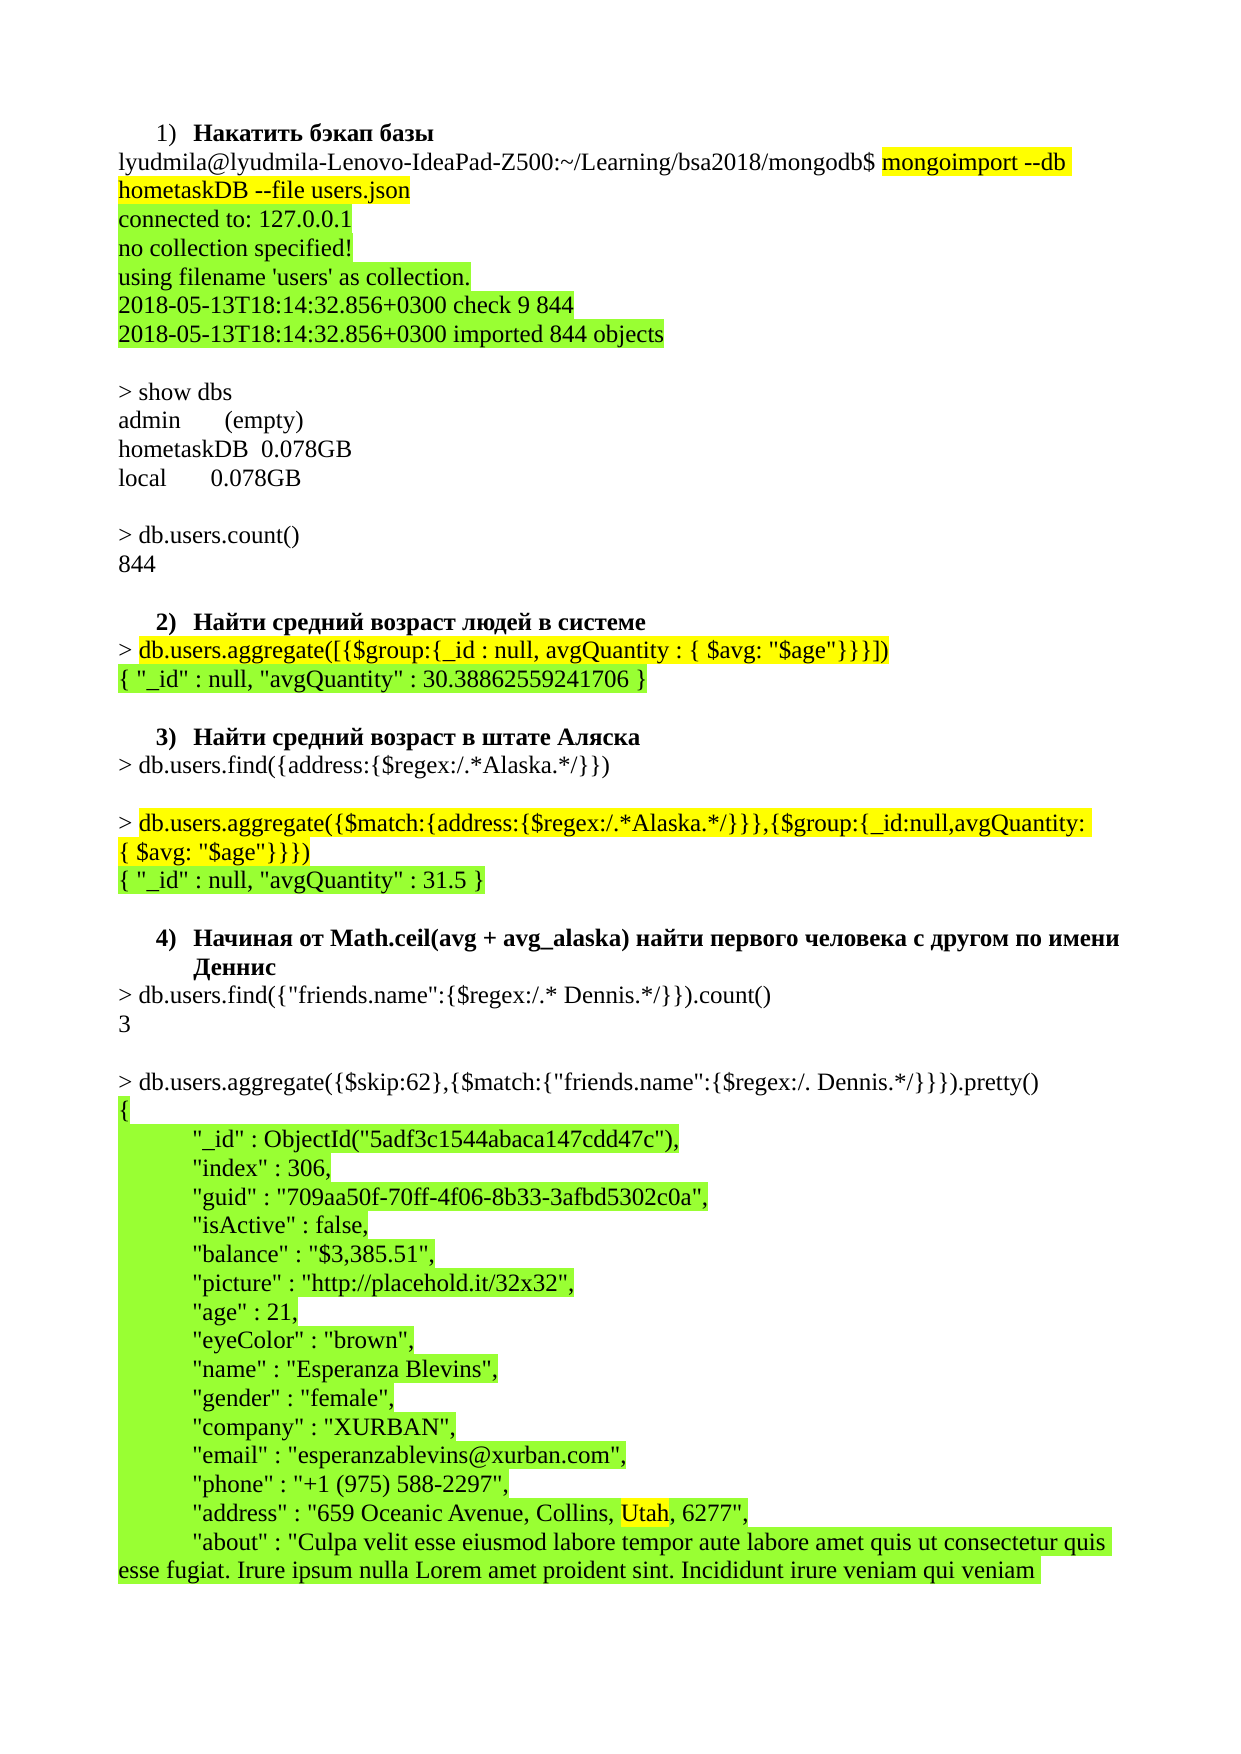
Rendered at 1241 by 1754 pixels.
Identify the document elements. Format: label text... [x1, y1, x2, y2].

text "picture" : "http://placehold.it/32x32", [118, 1268, 1122, 1297]
text > db.users.aggregate({$skip:62},{$match:{"friends.name":{$regex:/. Dennis.*/}}}).pretty() [118, 1067, 1122, 1096]
text "_id" : ObjectId("5adf3c1544abaca147cdd47c"), [118, 1124, 1122, 1153]
text no collection specified! [118, 233, 1122, 262]
text "eyeColor" : "brown", [118, 1326, 1122, 1354]
list Найти средний возраст в штате Аляска [156, 722, 1122, 751]
text local 0.078GB [118, 463, 1122, 492]
text "address" : "659 Oceanic Avenue, Collins, Utah, 6277", [118, 1498, 1122, 1527]
list Найти средний возраст людей в системе [156, 607, 1122, 636]
text lyudmila@lyudmila-Lenovo-IdeaPad-Z500:~/Learning/bsa2018/mongodb$ mongoimport --db hometaskDB --file users.json [118, 147, 1122, 204]
text 2018-05-13T18:14:32.856+0300 check 9 844 [118, 291, 1122, 319]
list Накатить бэкап базы [156, 118, 1122, 147]
text "age" : 21, [118, 1297, 1122, 1326]
text 844 [118, 549, 1122, 578]
text using filename 'users' as collection. [118, 262, 1122, 291]
text hometaskDB 0.078GB [118, 434, 1122, 463]
text "guid" : "709aa50f-70ff-4f06-8b33-3afbd5302c0a", [118, 1182, 1122, 1211]
text { "_id" : null, "avgQuantity" : 31.5 } [118, 866, 1122, 894]
text > db.users.find({address:{$regex:/.*Alaska.*/}}) [118, 751, 1122, 779]
text "name" : "Esperanza Blevins", [118, 1354, 1122, 1383]
text { "_id" : null, "avgQuantity" : 30.38862559241706 } [118, 664, 1122, 693]
text > db.users.count() [118, 521, 1122, 549]
text > db.users.aggregate({$match:{address:{$regex:/.*Alaska.*/}}},{$group:{_id:null,avgQuantity: { $avg: "$age"}}}) [118, 808, 1122, 866]
text admin (empty) [118, 406, 1122, 434]
text "company" : "XURBAN", [118, 1412, 1122, 1441]
text "index" : 306, [118, 1153, 1122, 1182]
text "phone" : "+1 (975) 588-2297", [118, 1469, 1122, 1498]
list Начиная от Math.ceil(avg + avg_alaska) найти первого человека с другом по имени Деннис [156, 923, 1122, 981]
text "about" : "Culpa velit esse eiusmod labore tempor aute labore amet quis ut consectetur quis esse fugiat. Irure ipsum nulla Lorem amet proident sint. Incididunt irure veniam qui veniam [118, 1527, 1122, 1584]
text "gender" : "female", [118, 1383, 1122, 1412]
text > show dbs [118, 377, 1122, 406]
text connected to: 127.0.0.1 [118, 204, 1122, 233]
text { [118, 1096, 1122, 1124]
text "balance" : "$3,385.51", [118, 1239, 1122, 1268]
text > db.users.find({"friends.name":{$regex:/.* Dennis.*/}}).count() [118, 981, 1122, 1009]
text "isActive" : false, [118, 1211, 1122, 1239]
text 2018-05-13T18:14:32.856+0300 imported 844 objects [118, 319, 1122, 348]
text 3 [118, 1009, 1122, 1038]
text > db.users.aggregate([{$group:{_id : null, avgQuantity : { $avg: "$age"}}}]) [118, 636, 1122, 664]
text "email" : "esperanzablevins@xurban.com", [118, 1441, 1122, 1469]
